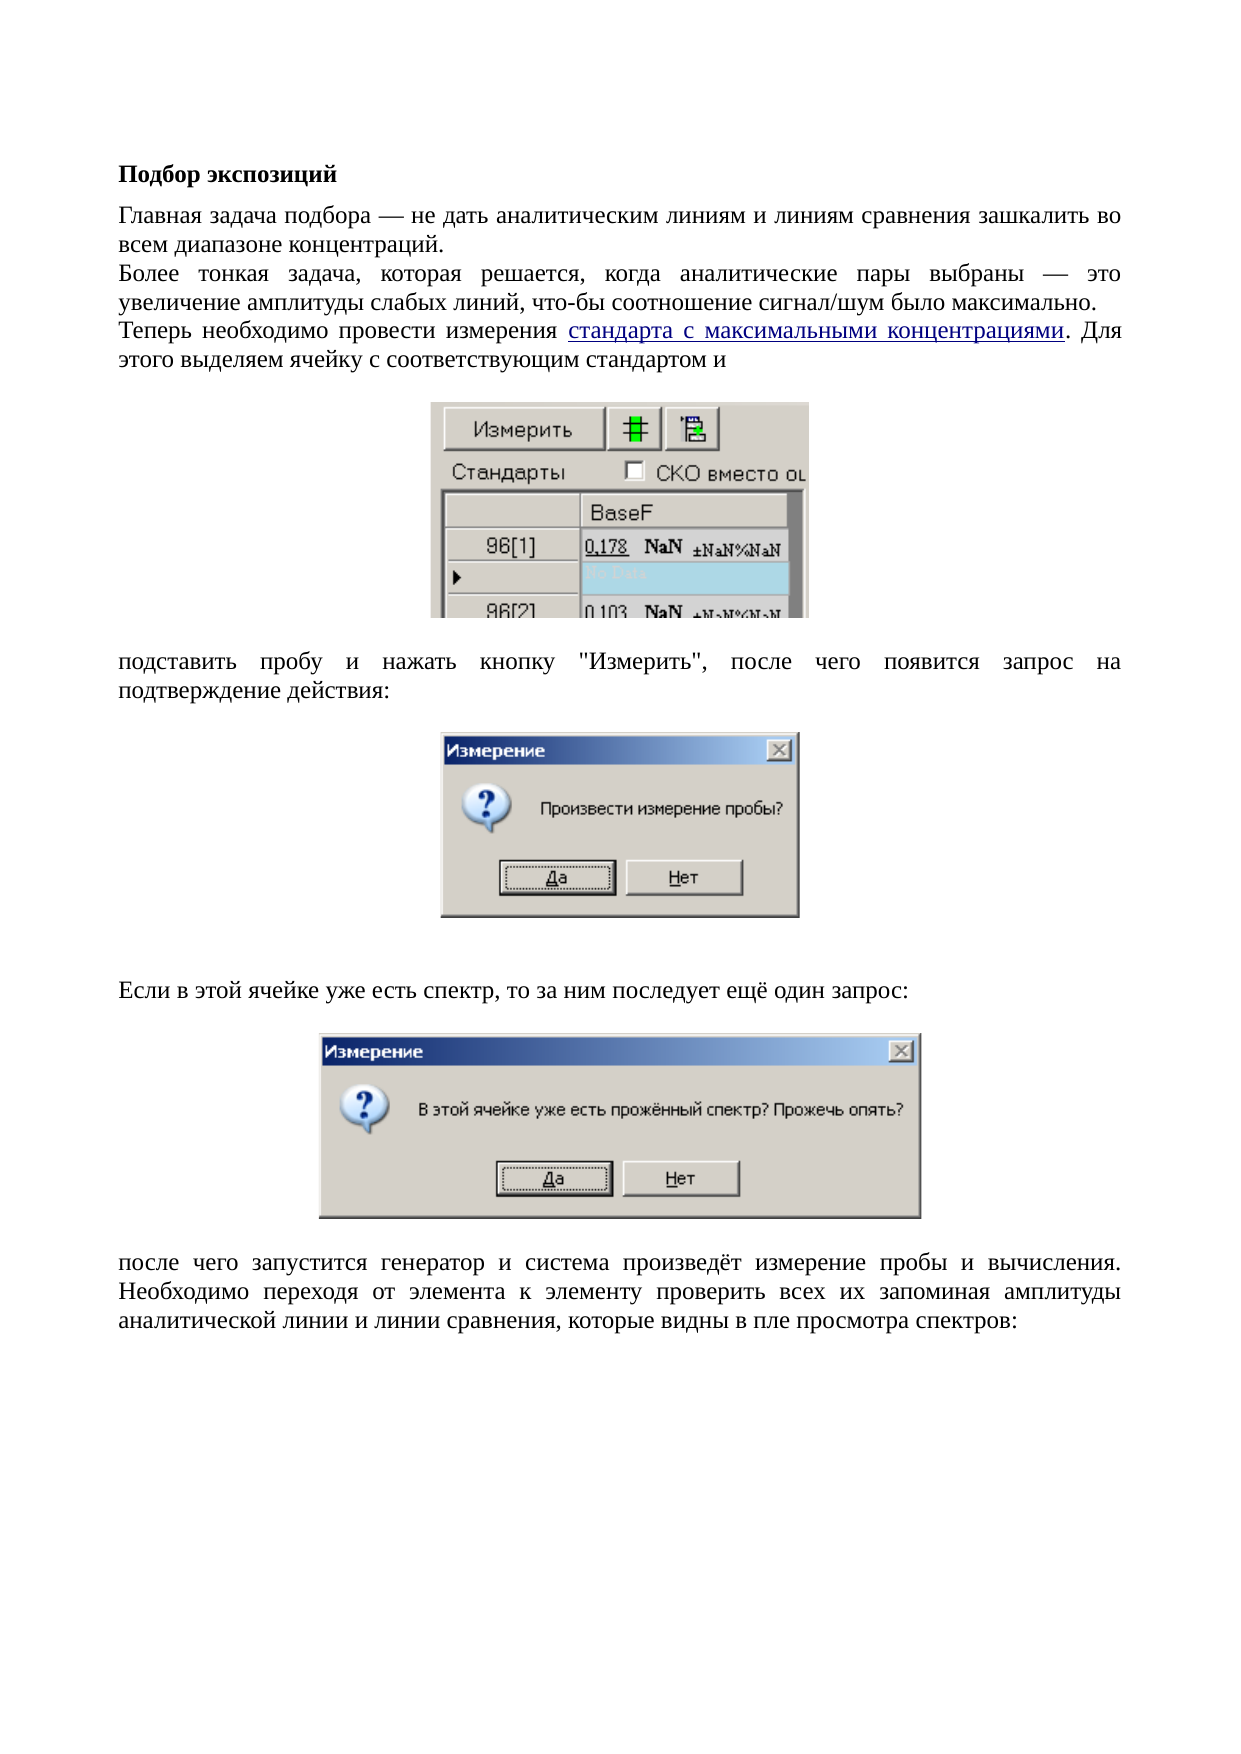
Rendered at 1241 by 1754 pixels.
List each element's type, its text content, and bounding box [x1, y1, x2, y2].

text Главная задача подбора — не дать аналитическим линиям и линиям сравнения зашкалить во всем диапазоне концентраций. [118, 201, 1122, 258]
picture [440, 732, 800, 918]
text Более тонкая задача, которая решается, когда аналитические пары выбраны — это увеличение амплитуды слабых линий, что-бы соотношение сигнал/шум было максимально. [118, 258, 1122, 316]
text Подбор экспозиций [118, 159, 1122, 188]
text Если в этой ячейке уже есть спектр, то за ним последует ещё один запрос: [118, 976, 1122, 1004]
text подставить пробу и нажать кнопку "Измерить", после чего появится запрос на подтверждение действия: [118, 646, 1122, 703]
picture [318, 1033, 922, 1219]
text после чего запустится генератор и система произведёт измерение пробы и вычисления. Необходимо переходя от элемента к элементу проверить всех их запоминая амплитуды аналитической линии и линии сравнения, которые видны в пле просмотра спектров: [118, 1247, 1122, 1334]
text Теперь необходимо провести измерения стандарта с максимальными концентрациями. Для этого выделяем ячейку с соответствующим стандартом и [118, 316, 1122, 373]
